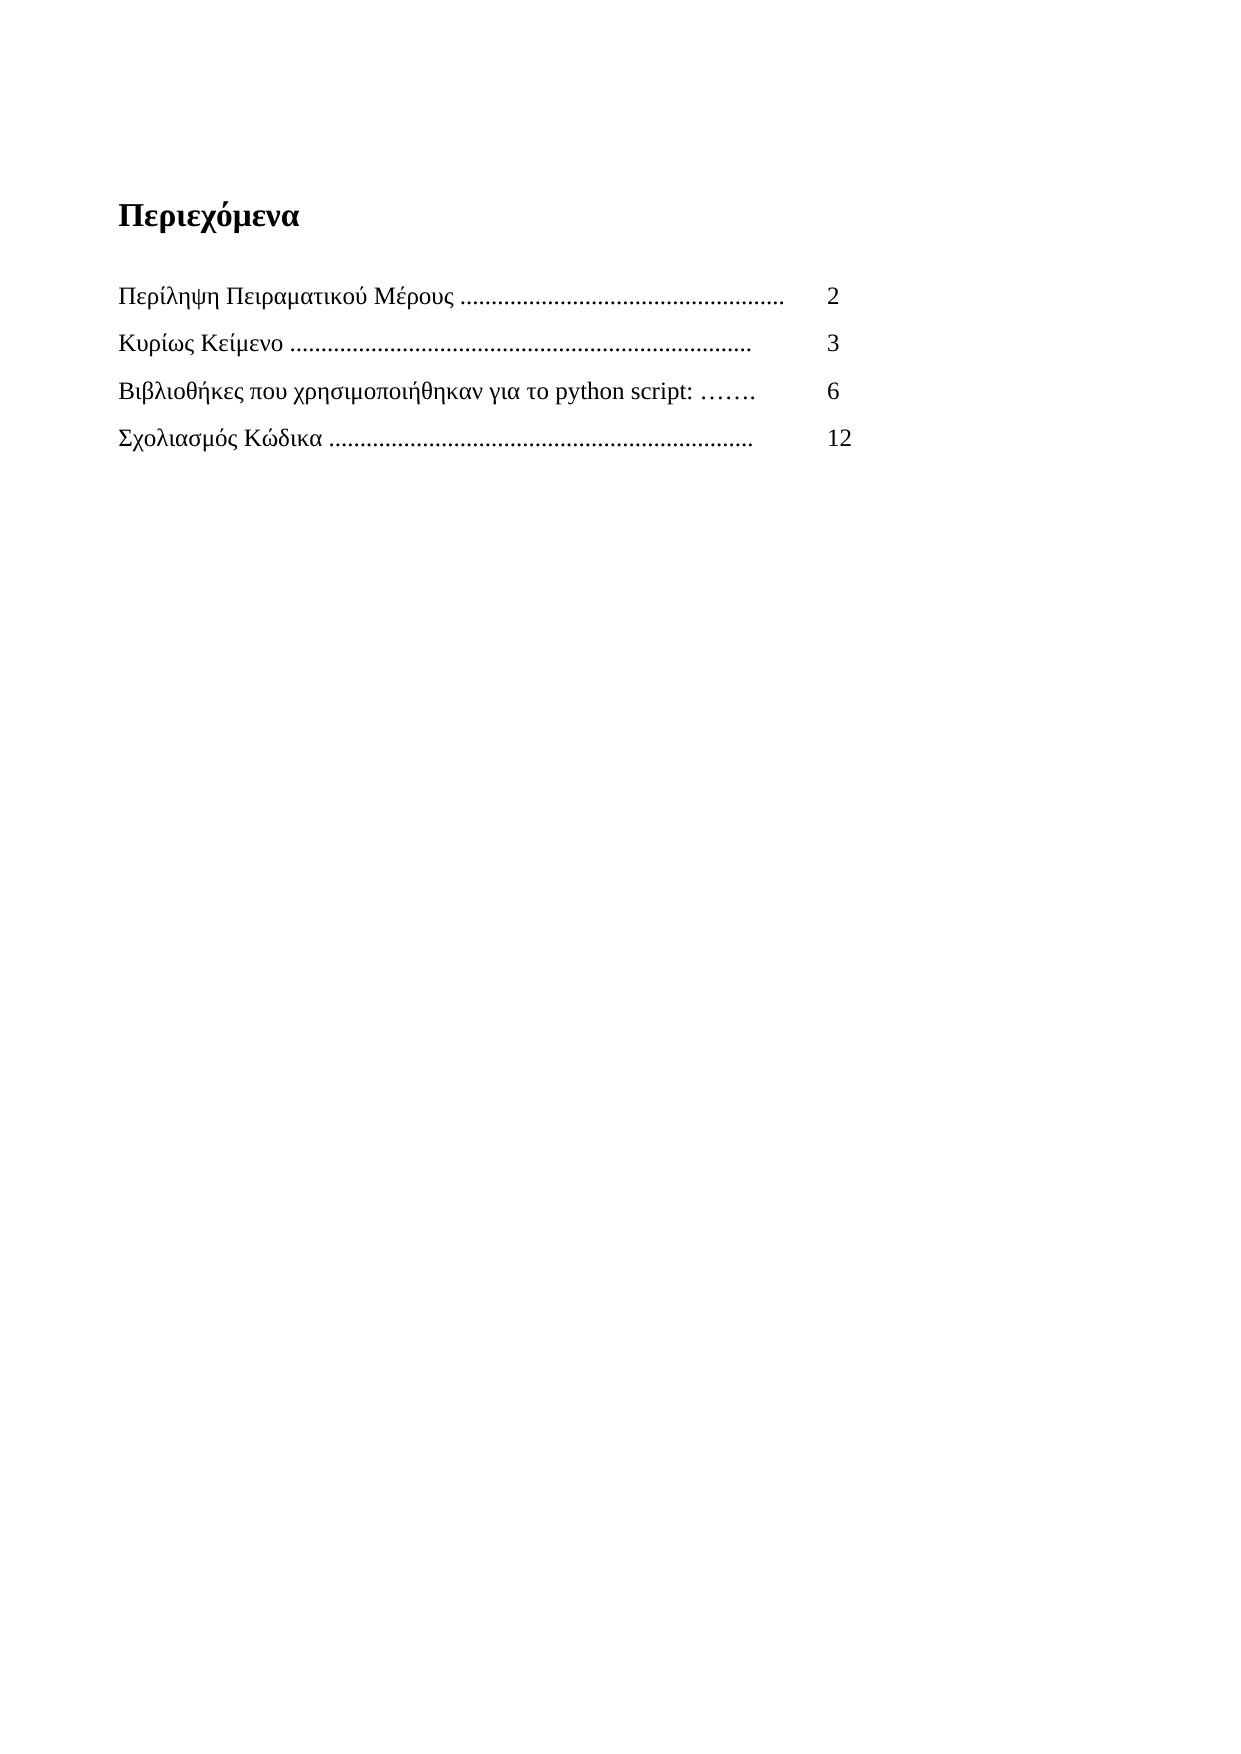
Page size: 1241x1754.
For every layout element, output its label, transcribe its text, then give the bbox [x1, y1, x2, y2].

text Κυρίως Κείμενο .......................................................................... 3 [118, 328, 1122, 357]
text Περίληψη Πειραματικού Μέρους .................................................... 2 [118, 281, 1122, 309]
text Σχολιασμός Κώδικα .................................................................... 12 [118, 423, 1122, 452]
text Βιβλιοθήκες που χρησιμοποιήθηκαν για το python script: ……. 6 [118, 376, 1122, 405]
subtitle Περιεχόμενα [118, 195, 1122, 233]
